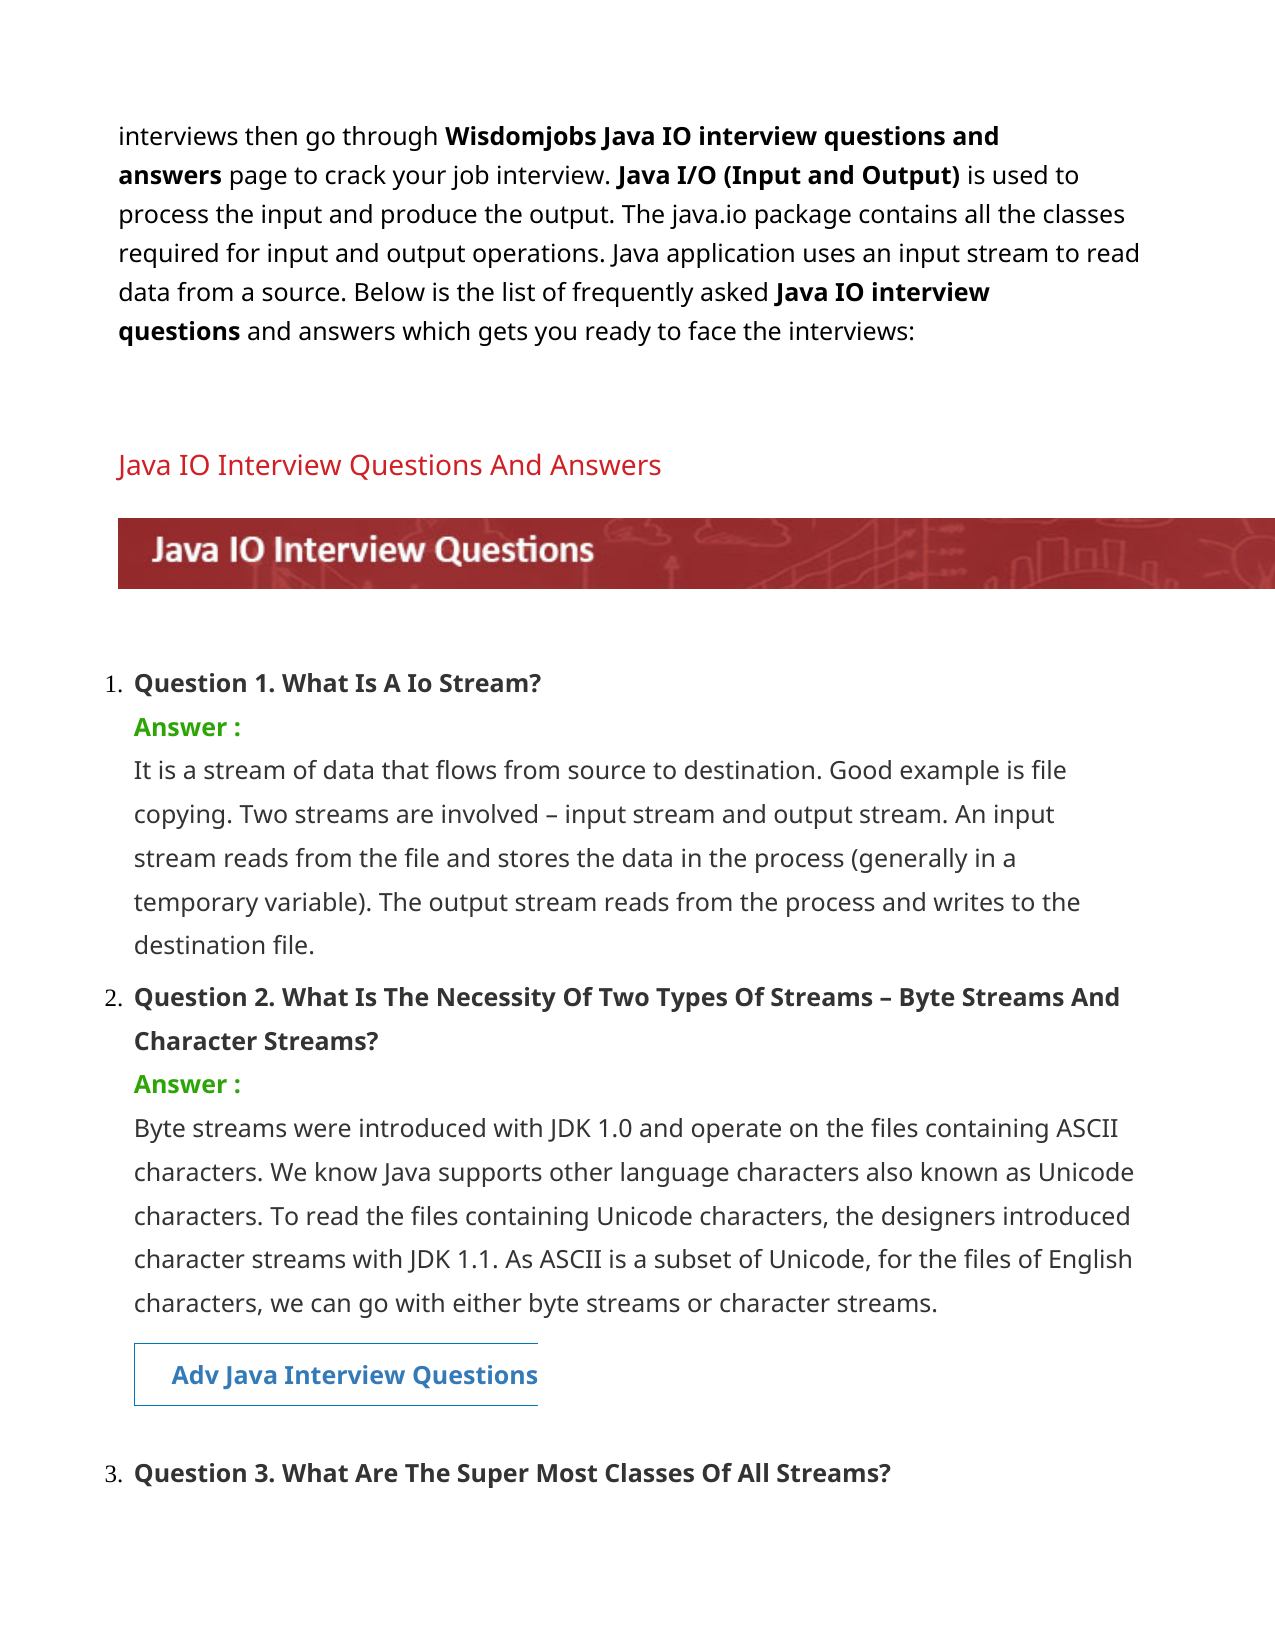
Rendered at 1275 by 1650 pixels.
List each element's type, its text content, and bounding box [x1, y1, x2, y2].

list Byte streams were introduced with JDK 1.0 and operate on the files containing ASCII characters. We know Java supports other language characters also known as Unicode characters. To read the files containing Unicode characters, the designers introduced character streams with JDK 1.1. As ASCII is a subset of Unicode, for the files of English characters, we can go with either byte streams or character streams. [118, 1101, 1141, 1320]
list [118, 1343, 134, 1406]
text interviews then go through Wisdomjobs Java IO interview questions and answers page to crack your job interview. Java I/O (Input and Output) is used to process the input and produce the output. The java.io package contains all the classes required for input and output operations. Java application uses an input stream to read data from a source. Below is the list of frequently asked Java IO interview questions and answers which gets you ready to face the interviews: [118, 118, 1157, 348]
list Question 3. What Are The Super Most Classes Of All Streams? [118, 1446, 1141, 1490]
list Answer : [118, 699, 1141, 743]
list Question 2. What Is The Necessity Of Two Types Of Streams – Byte Streams And Character Streams? [118, 970, 1141, 1057]
list Answer : [118, 1057, 1141, 1101]
picture [118, 518, 1275, 589]
list Question 1. What Is A Io Stream? [118, 656, 1141, 699]
list Adv Java Interview Questions [135, 1343, 1141, 1406]
text Java IO Interview Questions And Answers [118, 445, 1157, 483]
list It is a stream of data that flows from source to destination. Good example is file copying. Two streams are involved – input stream and output stream. An input stream reads from the file and stores the data in the process (generally in a temporary variable). The output stream reads from the process and writes to the destination file. [118, 743, 1141, 962]
